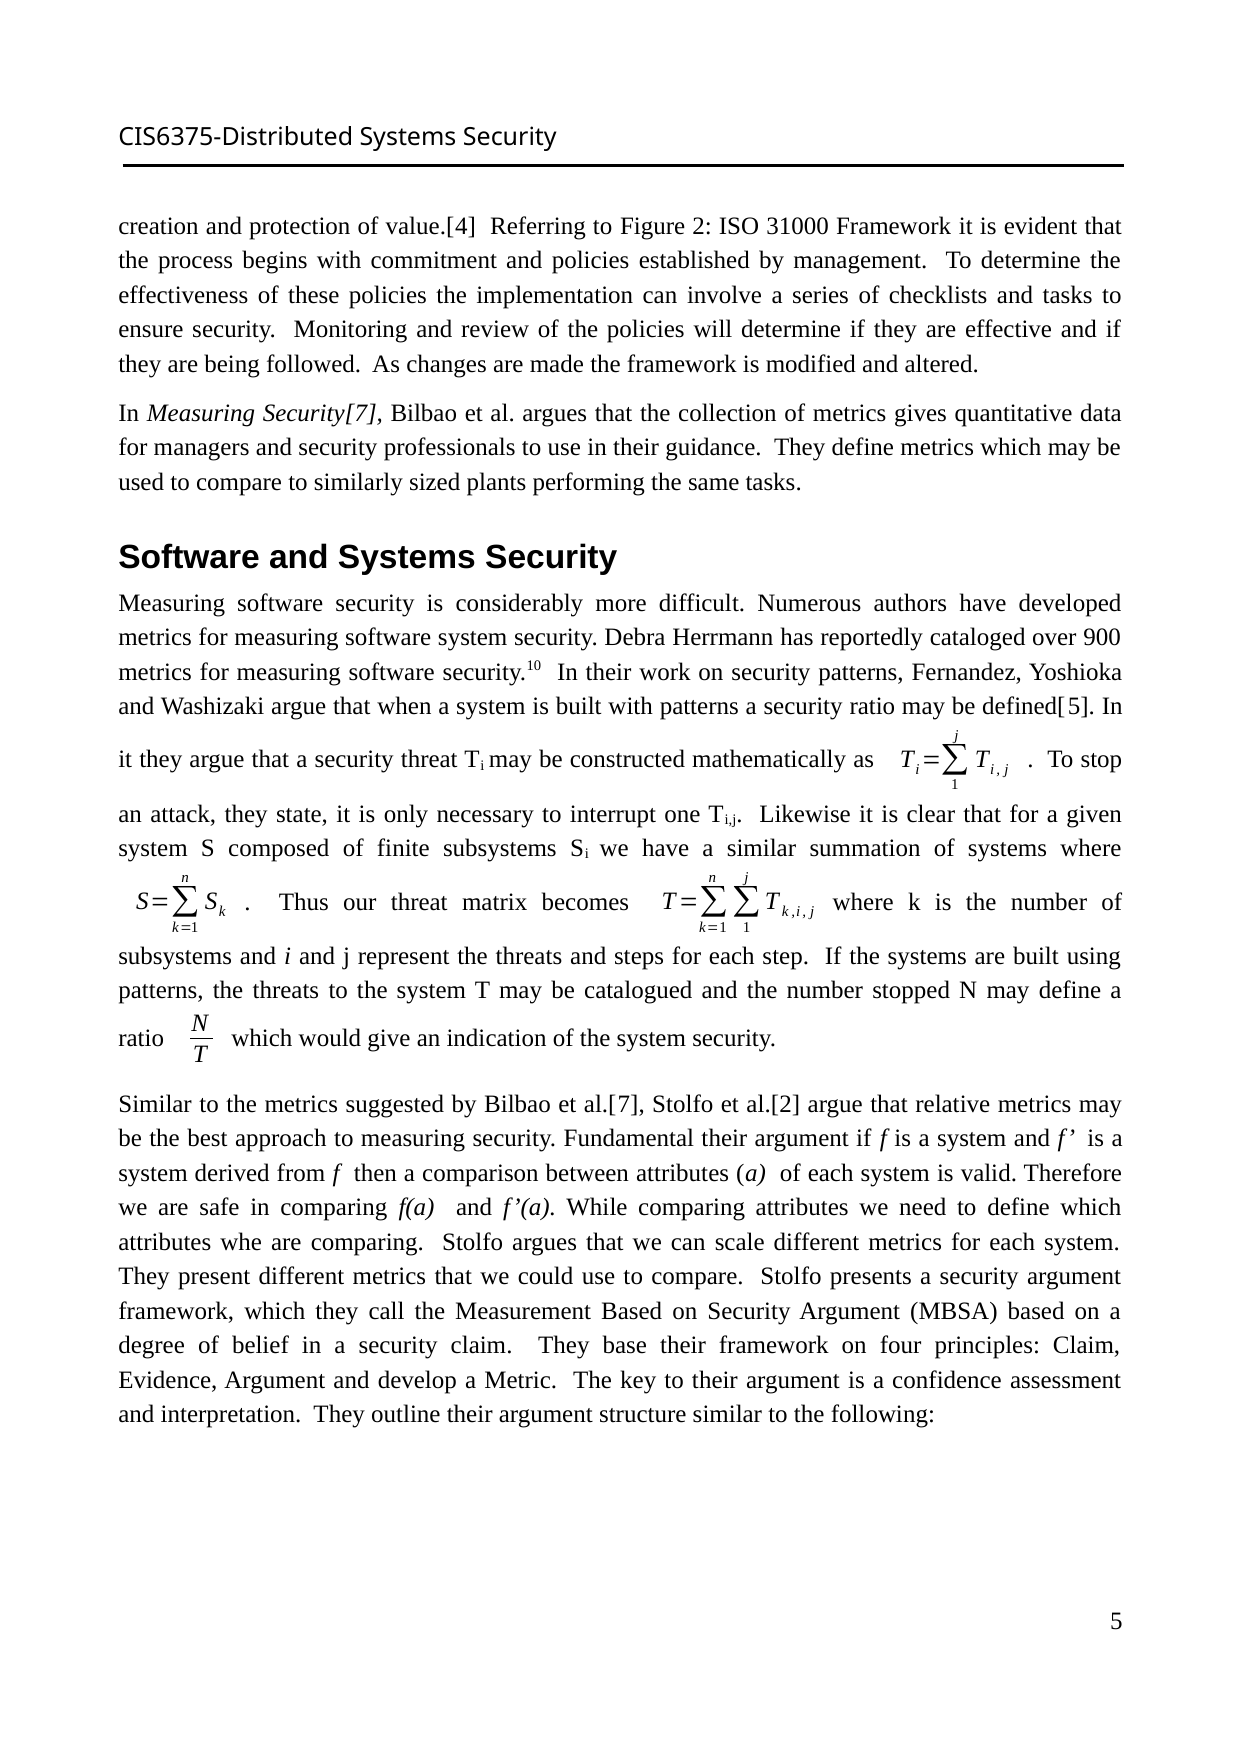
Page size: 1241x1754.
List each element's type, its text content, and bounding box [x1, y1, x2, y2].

text In Measuring Security[7], Bilbao et al. argues that the collection of metrics gives quantitative data for managers and security professionals to use in their guidance. They define metrics which may be used to compare to similarly sized plants performing the same tasks. [118, 398, 1122, 496]
text creation and protection of value.[4] Referring to Figure 2: ISO 31000 Framework it is evident that the process begins with commitment and policies established by management. To determine the effectiveness of these policies the implementation can involve a series of checklists and tasks to ensure security. Monitoring and review of the policies will determine if they are effective and if they are being followed. As changes are made the framework is modified and altered. [118, 211, 1122, 378]
text Measuring software security is considerably more difficult. Numerous authors have developed metrics for measuring software system security. Debra Herrmann has reportedly cataloged over 900 metrics for measuring software security. In their work on security patterns, Fernandez, Yoshioka and Washizaki argue that when a system is built with patterns a security ratio may be defined[5]. In it they argue that a security threat Ti may be constructed mathematically as . To stop an attack, they state, it is only necessary to interrupt one Ti,j. Likewise it is clear that for a given system S composed of finite subsystems Si we have a similar summation of systems where . Thus our threat matrix becomes where k is the number of subsystems and i and j represent the threats and steps for each step. If the systems are built using patterns, the threats to the system T may be catalogued and the number stopped N may define a ratio which would give an indication of the system security. [118, 588, 1122, 1069]
text Similar to the metrics suggested by Bilbao et al.[7], Stolfo et al.[2] argue that relative metrics may be the best approach to measuring security. Fundamental their argument if f is a system and f’ is a system derived from f then a comparison between attributes (a) of each system is valid. Therefore we are safe in comparing f(a) and f’(a). While comparing attributes we need to define which attributes whe are comparing. Stolfo argues that we can scale different metrics for each system. They present different metrics that we could use to compare. Stolfo presents a security argument framework, which they call the Measurement Based on Security Argument (MBSA) based on a degree of belief in a security claim. They base their framework on four principles: Claim, Evidence, Argument and develop a Metric. The key to their argument is a confidence assessment and interpretation. They outline their argument structure similar to the following: [118, 1089, 1122, 1428]
subtitle Software and Systems Security [118, 537, 1122, 575]
